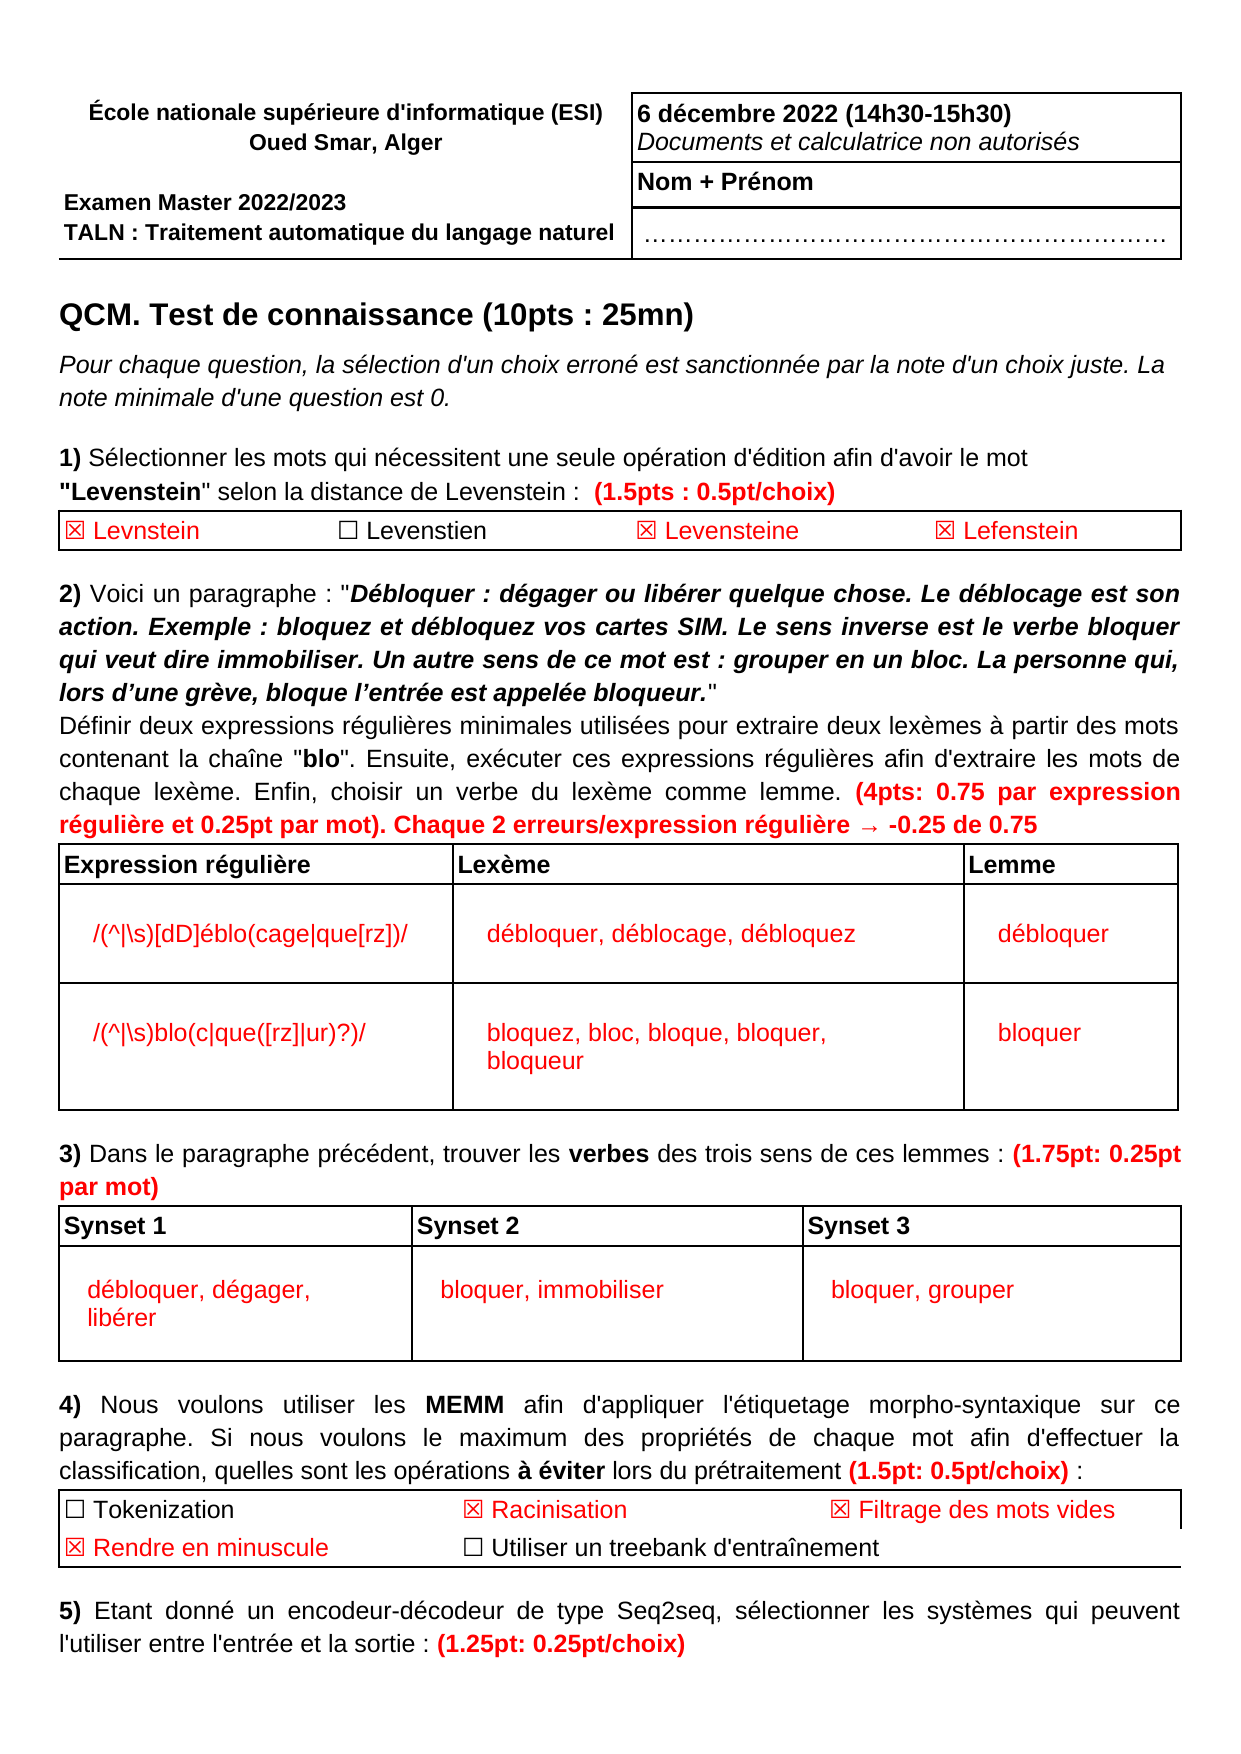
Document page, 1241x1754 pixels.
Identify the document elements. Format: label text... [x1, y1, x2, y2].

table_header Lemme [965, 845, 1177, 883]
table_header ☐ Tokenization [60, 1491, 457, 1528]
table_header Lexème [454, 845, 963, 883]
text 2) Voici un paragraphe : "Débloquer : dégager ou libérer quelque chose. Le déblocage est son action. Exemple : bloquez et débloquez vos cartes SIM. Le sens inverse est le verbe bloquer qui veut dire immobiliser. Un autre sens de ce mot est : grouper en un bloc. La personne qui, lors d’une grève, bloque l’entrée est appelée bloqueur." [59, 579, 1181, 707]
table_cell bloquez, bloc, bloque, bloquer, bloqueur [454, 984, 963, 1109]
table_header Synset 3 [804, 1207, 1180, 1244]
text 3) Dans le paragraphe précédent, trouver les verbes des trois sens de ces lemmes : (1.75pt: 0.25pt par mot) [59, 1139, 1181, 1200]
text 1) Sélectionner les mots qui nécessitent une seule opération d'édition afin d'avoir le mot "Levenstein" selon la distance de Levenstein : (1.5pts : 0.5pt/choix) [59, 443, 1181, 505]
table_cell bloquer, immobiliser [413, 1247, 802, 1360]
table_cell ☐ Utiliser un treebank d'entraînement [457, 1529, 1181, 1566]
table_cell /(^|\s)[dD]éblo(cage|que[rz])/ [60, 885, 452, 982]
table_header École nationale supérieure d'informatique (ESI) Oued Smar, Alger Examen Master 2022/2023 TALN : Traitement automatique du langage naturel [59, 92, 631, 258]
table_header Synset 2 [413, 1207, 802, 1244]
text QCM. Test de connaissance (10pts : 25mn) [59, 296, 1181, 332]
text 5) Etant donné un encodeur-décodeur de type Seq2seq, sélectionner les systèmes qui peuvent l'utiliser entre l'entrée et la sortie : (1.25pt: 0.25pt/choix) [59, 1596, 1181, 1658]
table_cell ☒ Rendre en minuscule [60, 1529, 457, 1566]
table_cell ……………………………………………………… [633, 209, 1180, 258]
text 4) Nous voulons utiliser les MEMM afin d'appliquer l'étiquetage morpho-syntaxique sur ce paragraphe. Si nous voulons le maximum des propriétés de chaque mot afin d'effectuer la classification, quelles sont les opérations à éviter lors du prétraitement (1.5pt: 0.5pt/choix) : [59, 1390, 1181, 1484]
table_header 6 décembre 2022 (14h30-15h30) Documents et calculatrice non autorisés [633, 94, 1180, 161]
table_cell /(^|\s)blo(c|que([rz]|ur)?)/ [60, 984, 452, 1109]
text Pour chaque question, la sélection d'un choix erroné est sanctionnée par la note d'un choix juste. La note minimale d'une question est 0. [59, 350, 1181, 412]
table_cell débloquer, déblocage, débloquez [454, 885, 963, 982]
table_header ☒ Filtrage des mots vides [825, 1491, 1180, 1528]
table_cell bloquer [965, 984, 1177, 1109]
table_header ☒ Racinisation [457, 1491, 824, 1528]
text Définir deux expressions régulières minimales utilisées pour extraire deux lexèmes à partir des mots contenant la chaîne "blo". Ensuite, exécuter ces expressions régulières afin d'extraire les mots de chaque lexème. Enfin, choisir un verbe du lexème comme lemme. (4pts: 0.75 par expression régulière et 0.25pt par mot). Chaque 2 erreurs/expression régulière → -0.25 de 0.75 [59, 711, 1181, 839]
table_header ☒ Levnstein [60, 512, 332, 549]
table_cell débloquer [965, 885, 1177, 982]
table_cell bloquer, grouper [804, 1247, 1180, 1360]
table_header ☒ Lefenstein [929, 512, 1180, 549]
table_header Synset 1 [60, 1207, 411, 1244]
table_header Expression régulière [60, 845, 452, 883]
table_cell débloquer, dégager, libérer [60, 1247, 411, 1360]
table_header ☒ Levensteine [631, 512, 929, 549]
table_cell Nom + Prénom [633, 163, 1180, 206]
table_header ☐ Levenstien [332, 512, 631, 549]
